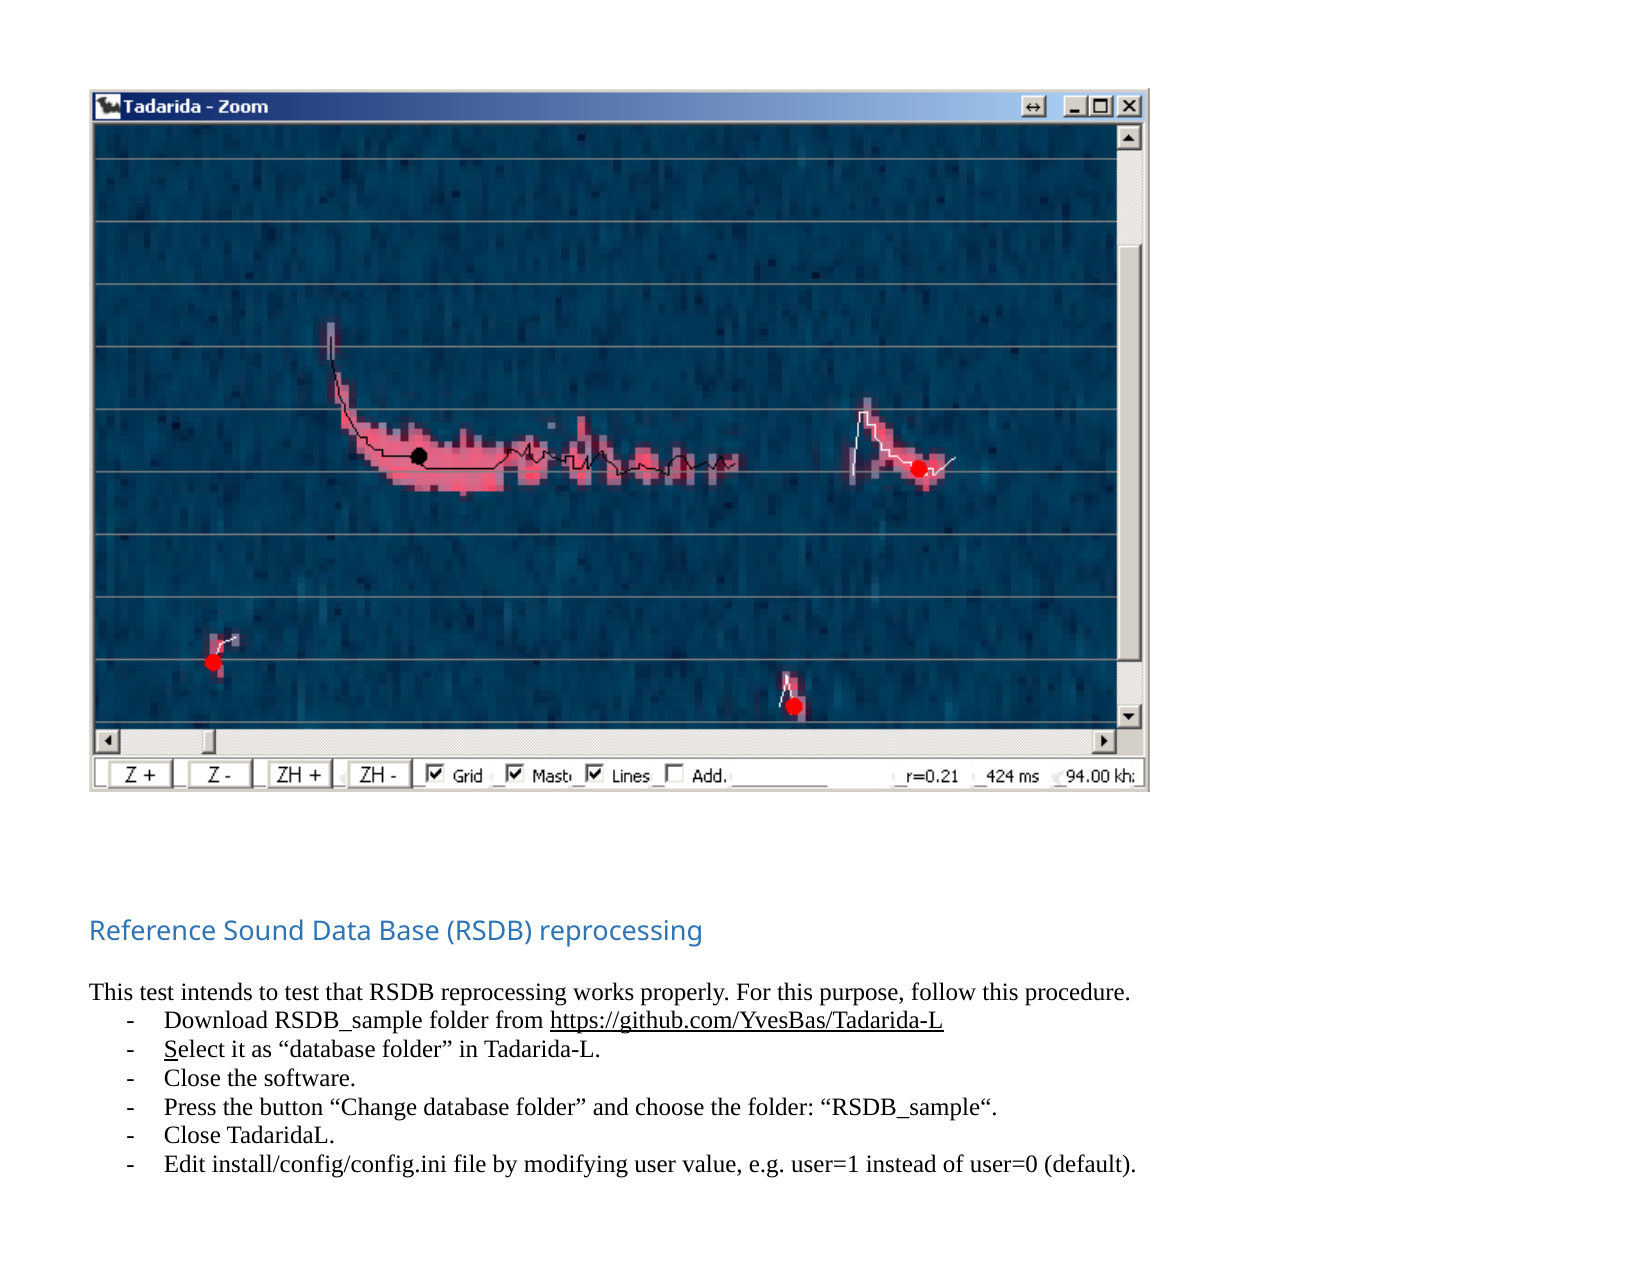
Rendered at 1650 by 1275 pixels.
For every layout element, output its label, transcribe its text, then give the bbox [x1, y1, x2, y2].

text This test intends to test that RSDB reprocessing works properly. For this purpose, follow this procedure. [89, 977, 1561, 1005]
list Select it as “database folder” in Tadarida-L. [126, 1034, 1561, 1063]
subtitle Reference Sound Data Base (RSDB) reprocessing [89, 911, 1561, 948]
list Close the software. [126, 1063, 1561, 1092]
picture [88, 88, 1150, 792]
list Close TadaridaL. [126, 1120, 1561, 1149]
list Edit install/config/config.ini file by modifying user value, e.g. user=1 instead of user=0 (default). [126, 1149, 1561, 1178]
list Download RSDB_sample folder from https://github.com/YvesBas/Tadarida-L [126, 1005, 1561, 1034]
list Press the button “Change database folder” and choose the folder: “RSDB_sample“. [126, 1092, 1561, 1120]
